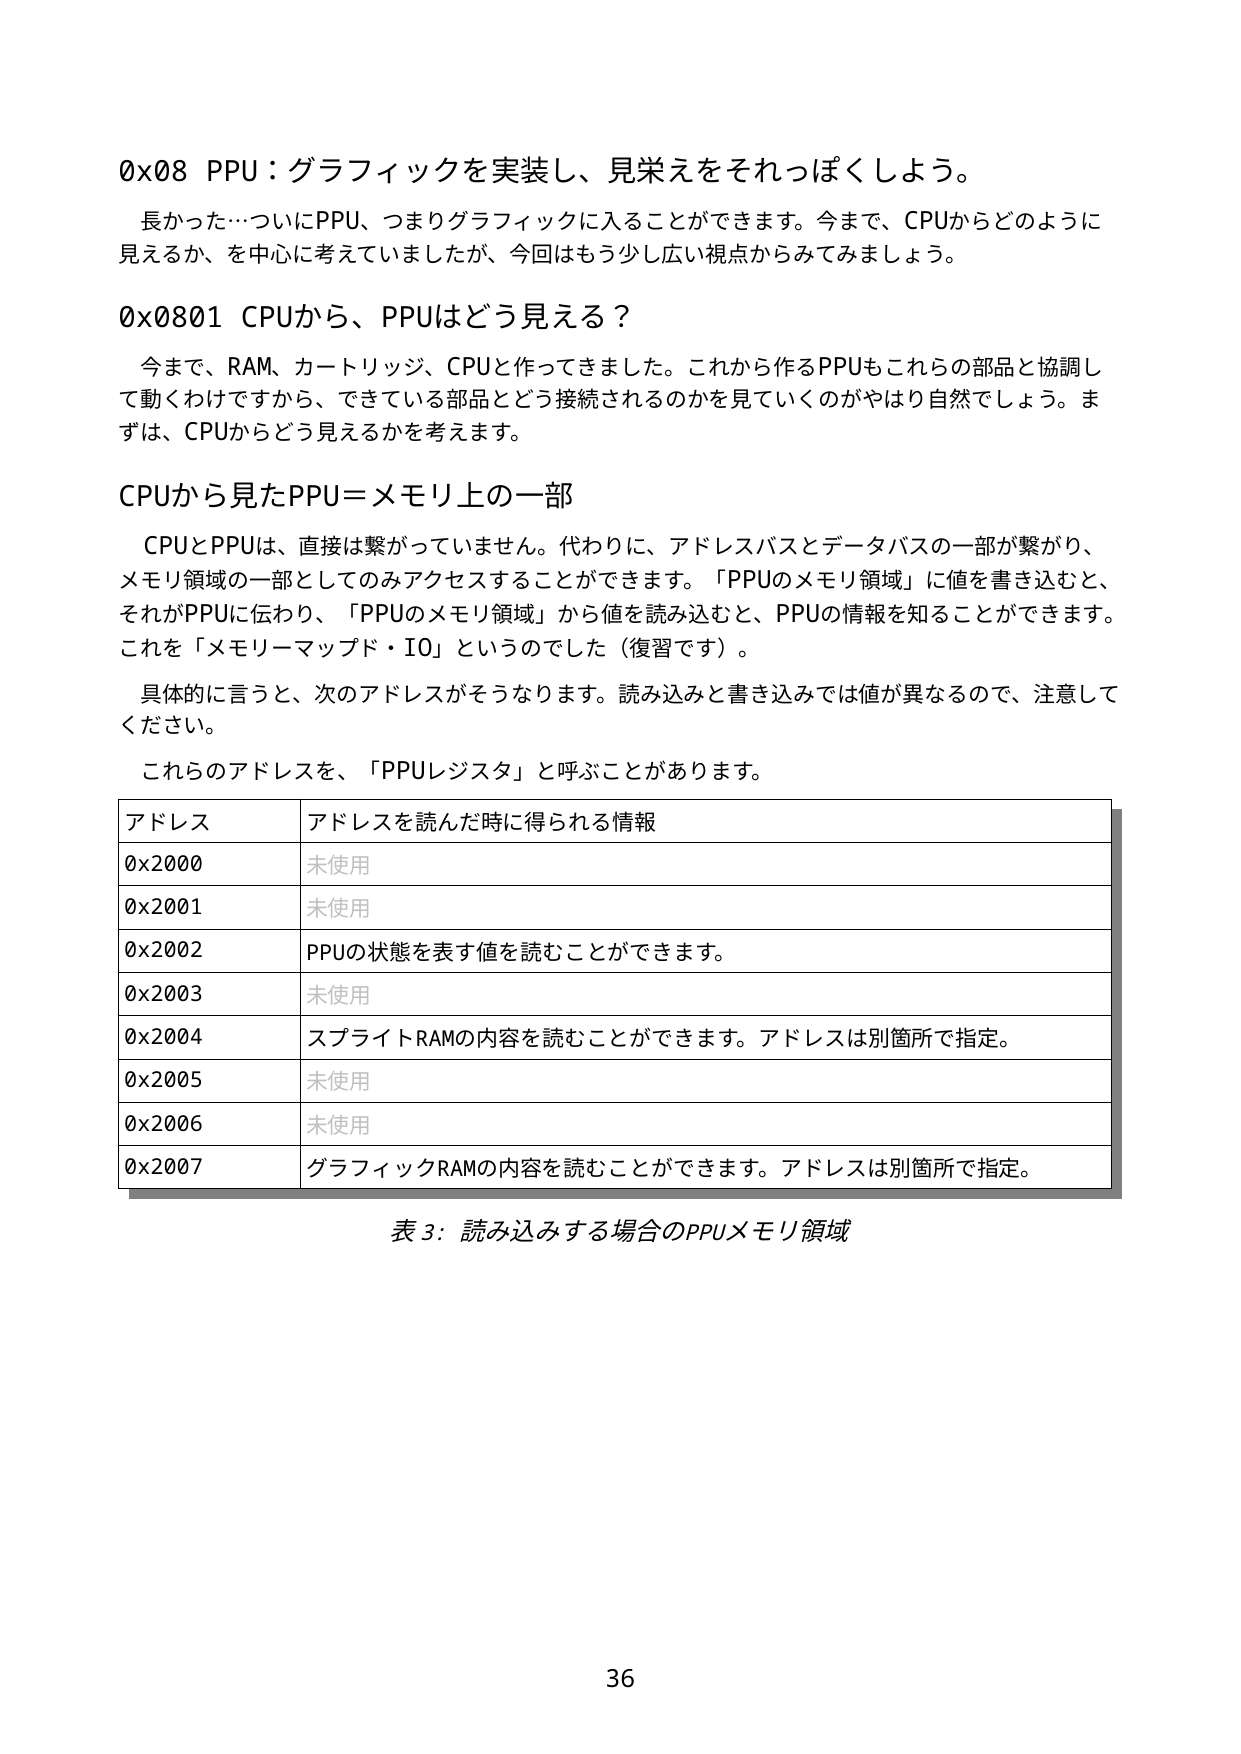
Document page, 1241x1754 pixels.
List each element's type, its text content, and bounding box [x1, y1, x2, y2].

text 表 3: 読み込みする場合のPPUメモリ領域 [118, 1212, 1122, 1248]
table_cell 未使用 [301, 843, 1111, 885]
table_header アドレス [119, 800, 300, 842]
table_cell 0x2001 [119, 886, 300, 929]
table_cell PPUの状態を表す値を読むことができます。 [301, 930, 1111, 972]
table_cell 未使用 [301, 973, 1111, 1015]
table_cell スプライトRAMの内容を読むことができます。アドレスは別箇所で指定。 [301, 1016, 1111, 1058]
text 具体的に言うと、次のアドレスがそうなります。読み込みと書き込みでは値が異なるので、注意してください。 [118, 677, 1122, 740]
table_cell 0x2003 [119, 973, 300, 1015]
text これらのアドレスを、「PPUレジスタ」と呼ぶことがあります。 [118, 752, 1122, 786]
table_cell 0x2004 [119, 1016, 300, 1058]
text CPUとPPUは、直接は繋がっていません。代わりに、アドレスバスとデータバスの一部が繋がり、メモリ領域の一部としてのみアクセスすることができます。「PPUのメモリ領域」に値を書き込むと、それがPPUに伝わり、「PPUのメモリ領域」から値を読み込むと、PPUの情報を知ることができます。これを「メモリーマップド・IO」というのでした（復習です）。 [118, 528, 1122, 664]
table_cell 未使用 [301, 1060, 1111, 1102]
table_cell 0x2006 [119, 1103, 300, 1145]
table_cell 未使用 [301, 886, 1111, 929]
table_cell グラフィックRAMの内容を読むことができます。アドレスは別箇所で指定。 [301, 1146, 1111, 1188]
subtitle 0x08 PPU：グラフィックを実装し、見栄えをそれっぽくしよう。 [118, 148, 1122, 190]
text 今まで、RAM、カートリッジ、CPUと作ってきました。これから作るPPUもこれらの部品と協調して動くわけですから、できている部品とどう接続されるのかを見ていくのがやはり自然でしょう。まずは、CPUからどう見えるかを考えます。 [118, 348, 1122, 448]
table_cell 0x2002 [119, 930, 300, 972]
table_cell 0x2007 [119, 1146, 300, 1188]
subtitle CPUから見たPPU＝メモリ上の一部 [118, 473, 1122, 515]
table_cell 0x2005 [119, 1060, 300, 1102]
subtitle 0x0801 CPUから、PPUはどう見える？ [118, 293, 1122, 336]
table_cell 未使用 [301, 1103, 1111, 1145]
table_header アドレスを読んだ時に得られる情報 [301, 800, 1111, 842]
table_cell 0x2000 [119, 843, 300, 885]
text 長かった…ついにPPU、つまりグラフィックに入ることができます。今まで、CPUからどのように見えるか、を中心に考えていましたが、今回はもう少し広い視点からみてみましょう。 [118, 202, 1122, 268]
